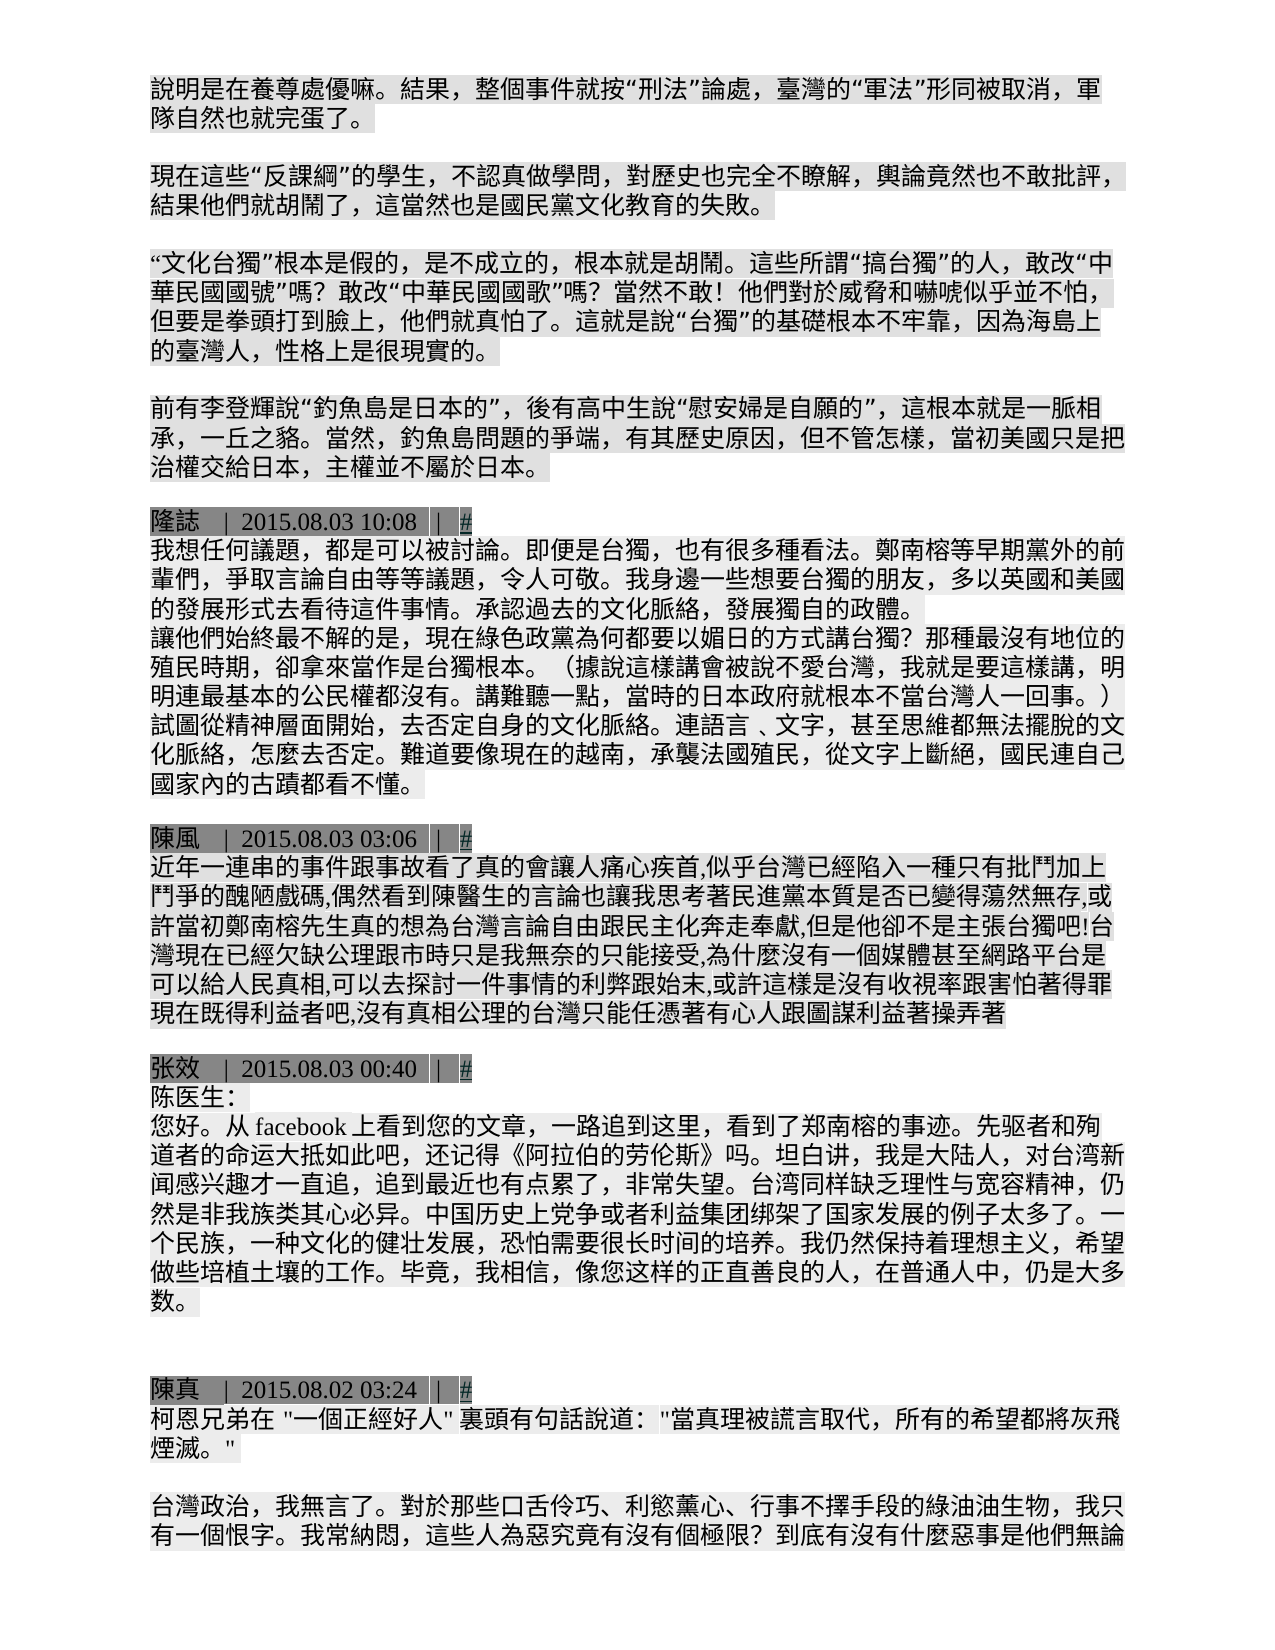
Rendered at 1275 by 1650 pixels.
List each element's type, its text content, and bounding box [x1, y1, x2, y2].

text 近年一連串的事件跟事故看了真的會讓人痛心疾首,似乎台灣已經陷入一種只有批鬥加上鬥爭的醜陋戲碼,偶然看到陳醫生的言論也讓我思考著民進黨本質是否已變得蕩然無存,或許當初鄭南榕先生真的想為台灣言論自由跟民主化奔走奉獻,但是他卻不是主張台獨吧!台灣現在已經欠缺公理跟市時只是我無奈的只能接受,為什麼沒有一個媒體甚至網路平台是可以給人民真相,可以去探討一件事情的利弊跟始末,或許這樣是沒有收視率跟害怕著得罪現在既得利益者吧,沒有真相公理的台灣只能任憑著有心人跟圖謀利益著操弄著 [150, 853, 1125, 1029]
text 陳真 | 2015.08.02 03:24 | # [150, 1376, 1125, 1405]
text 张效 | 2015.08.03 00:40 | # [150, 1054, 1125, 1083]
text 我想任何議題，都是可以被討論。即便是台獨，也有很多種看法。鄭南榕等早期黨外的前輩們，爭取言論自由等等議題，令人可敬。我身邊一些想要台獨的朋友，多以英國和美國的發展形式去看待這件事情。承認過去的文化脈絡，發展獨自的政體。 讓他們始終最不解的是，現在綠色政黨為何都要以媚日的方式講台獨？那種最沒有地位的殖民時期，卻拿來當作是台獨根本。（據說這樣講會被說不愛台灣，我就是要這樣講，明明連最基本的公民權都沒有。講難聽一點，當時的日本政府就根本不當台灣人一回事。）試圖從精神層面開始，去否定自身的文化脈絡。連語言﹑文字，甚至思維都無法擺脫的文化脈絡，怎麼去否定。難道要像現在的越南，承襲法國殖民，從文字上斷絕，國民連自己國家內的古蹟都看不懂。 [150, 536, 1125, 799]
text 隆誌 | 2015.08.03 10:08 | # [150, 507, 1125, 536]
text 陳風 | 2015.08.03 03:06 | # [150, 824, 1125, 853]
text 陈医生： 您好。从facebook上看到您的文章，一路追到这里，看到了郑南榕的事迹。先驱者和殉道者的命运大抵如此吧，还记得《阿拉伯的劳伦斯》吗。坦白讲，我是大陆人，对台湾新闻感兴趣才一直追，追到最近也有点累了，非常失望。台湾同样缺乏理性与宽容精神，仍然是非我族类其心必异。中国历史上党争或者利益集团绑架了国家发展的例子太多了。一个民族，一种文化的健壮发展，恐怕需要很长时间的培养。我仍然保持着理想主义，希望做些培植土壤的工作。毕竟，我相信，像您这样的正直善良的人，在普通人中，仍是大多数。 [150, 1083, 1125, 1317]
text 來源： http://tw.gigacircle.com/4129897-1 豐遠 －－－－－－－－－－－－－－－－－ 反課綱學運時，大家都想學歷史的李敖大師為什麼沒開口，今天他終於大開金口，而且是噴的體無完膚： 在過去的幾十年，臺灣學生都是躲在後面，“太陽花學運”時他們突然跑到前面，可他們洩底了：『竟然要求以“一邊一國”的“兩國論”來與大陸談判。』他們完全不知道自己是老幾。 這次“反課綱”的高中生，一下子就讓人看出了他們的軟弱。你看，『他們從一開始的“我來了”，到後來的“我說了”、“我抗爭了”，結果不到10天，8月5日就說“我累了”，準備撤離。而且，他們談判時講理講不贏就下跪，甚至還哭哭啼啼；或者忽然被媽媽叫走，不再參加“反課綱”了。』這說明什麼？他們根本就是一群軟弱的高中生，世界上從來沒有這樣軟弱的“革命家”，“反課綱”根本就是一個笑話。 臺灣目前的高中歷史課綱是有問題，但不是這些學生所認為的那些問題，而是馬英九和臺灣“教育部”不敢正視真正歷史的問題。 大家要明白，陳水扁和前“教育部長”杜正勝把臺灣高中歷史課本一分為二，即分為《中國史》和《臺灣史》；目前這些高中生所鬧的部分只是針對一分為二後的《中國史》，對《臺灣史》又絕不允許馬英九去碰，馬當局也不敢撥亂反正，重新合二為一。 “反課綱”人士糾纏的一個問題，是要求課綱中不可刪除“二二八事件”，因為不可忘了國民黨殺了臺灣人。好，既然如此，那台當局有兩個真正關鍵的問題為什麼不寫？！ 第一，日本人總共殺了多少臺灣人？當初一個“霧社事件”，日本人見臺灣人就殺，把整個村莊的人都殺光了，國民黨來台是不敢這麼殺的。關於日本人殺臺灣人，如今在課綱中已刪除，這些“反課綱”的人為何不要求寫這段歷史呢？ 第二，400年前，當多數臺灣人的祖先從廣東和福建來台後，殺了多少原住民？這些原住民原來住在平地，被漢人打殺後逃到山裡變成了如今的高山族。《宜蘭縣誌》裡記載，有的高山族逃到山上後，一哭就是一個多月。這些歷史為什麼不要求寫？這些高中生根本不瞭解這些歷史，民進黨則故意隱瞞，國民黨卻不敢據理力爭。 日本福島核洩漏事故發生後，臺灣各界向日本捐款共66億元，這比全世界的其他國家和地區向日本捐款的總和還多。可是，日本當地學校複課後，在校學生中唯一得不到助學金的卻是臺灣學生，可見日本人根本就是把臺灣人當作賤骨頭來看待。 關於慰安婦問題，1990年代日本被揭露後，想給她們每人50萬元私了。日本為什麼要給錢和解？因為他們覺得對不起這些慰安婦呀！但臺灣的慰安婦對日本人說，這個錢不能要。50萬元現金對這些慰安婦其實很重要，可她們說不可以拿，為的是不讓人篡改這段歷史。最終，我李敖站出來，給臺灣慰安婦每人發了50萬。 可如今這些“反課綱”的高中生，竟然同意陳水扁時期課綱中有關“慰安婦是自願的”說法，而反對微調後的“被迫”說法，可見臺灣新一代的年輕人更加混蛋。日本統治過韓國，如今在首爾基本很難看到日本車，可見韓國人對日本人是什麼態度；日本統治臺灣的時間更長，可臺灣人如今卻是如此媚日。 臺灣社會如今沒有任何一個力量敢去譴責這些年輕人，年輕人都被慣壞了，沒事就上街胡鬧。 就說“洪仲丘事件”吧，事情發生了，輿論的整個風向就是全部怪罪臺灣軍方，批評軍方虐待士兵。可沒有人去問，按理軍中訓練是高強度的，為何洪仲丘還能長胖30多公斤？說明是在養尊處優嘛。結果，整個事件就按“刑法”論處，臺灣的“軍法”形同被取消，軍隊自然也就完蛋了。 現在這些“反課綱”的學生，不認真做學問，對歷史也完全不瞭解，輿論竟然也不敢批評，結果他們就胡鬧了，這當然也是國民黨文化教育的失敗。 “文化台獨”根本是假的，是不成立的，根本就是胡鬧。這些所謂“搞台獨”的人，敢改“中華民國國號”嗎？敢改“中華民國國歌”嗎？當然不敢！他們對於威脅和嚇唬似乎並不怕，但要是拳頭打到臉上，他們就真怕了。這就是說“台獨”的基礎根本不牢靠，因為海島上的臺灣人，性格上是很現實的。 前有李登輝說“釣魚島是日本的”，後有高中生說“慰安婦是自願的”，這根本就是一脈相承，一丘之貉。當然，釣魚島問題的爭端，有其歷史原因，但不管怎樣，當初美國只是把治權交給日本，主權並不屬於日本。 [150, 75, 1125, 482]
